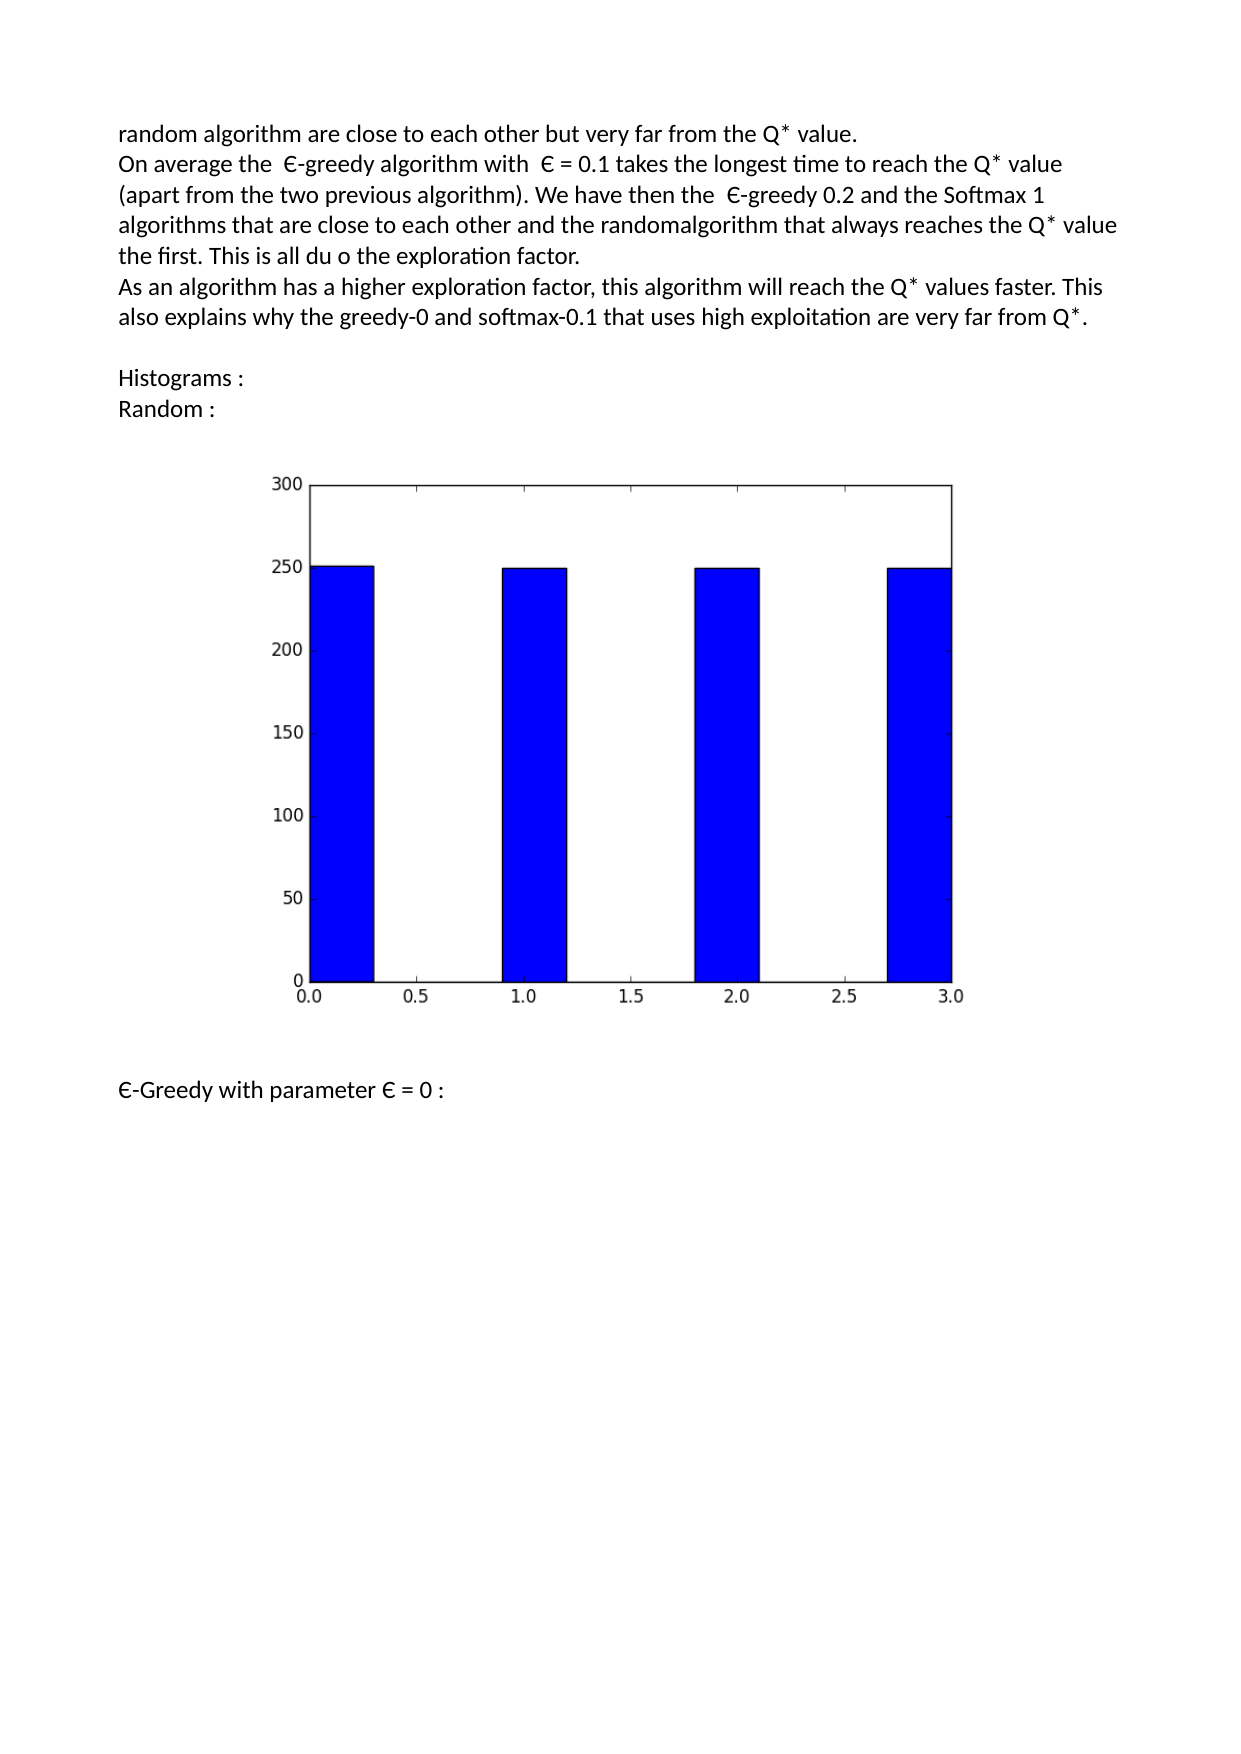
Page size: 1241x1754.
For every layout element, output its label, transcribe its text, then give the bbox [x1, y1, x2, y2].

text As an algorithm has a higher exploration factor, this algorithm will reach the Q* values faster. This also explains why the greedy-0 and softmax-0.1 that uses high exploitation are very far from Q*. [118, 271, 1122, 332]
text On average the Є-greedy algorithm with Є = 0.1 takes the longest time to reach the Q* value (apart from the two previous algorithm). We have then the Є-greedy 0.2 and the Softmax 1 algorithms that are close to each other and the randomalgorithm that always reaches the Q* value the first. This is all du o the exploration factor. [118, 149, 1122, 271]
picture [206, 423, 1034, 1044]
text random algorithm are close to each other but very far from the Q* value. [118, 118, 1122, 149]
text Histograms : [118, 362, 1122, 393]
text Random : [118, 393, 1122, 423]
text Є-Greedy with parameter Є = 0 : [118, 1074, 1122, 1104]
